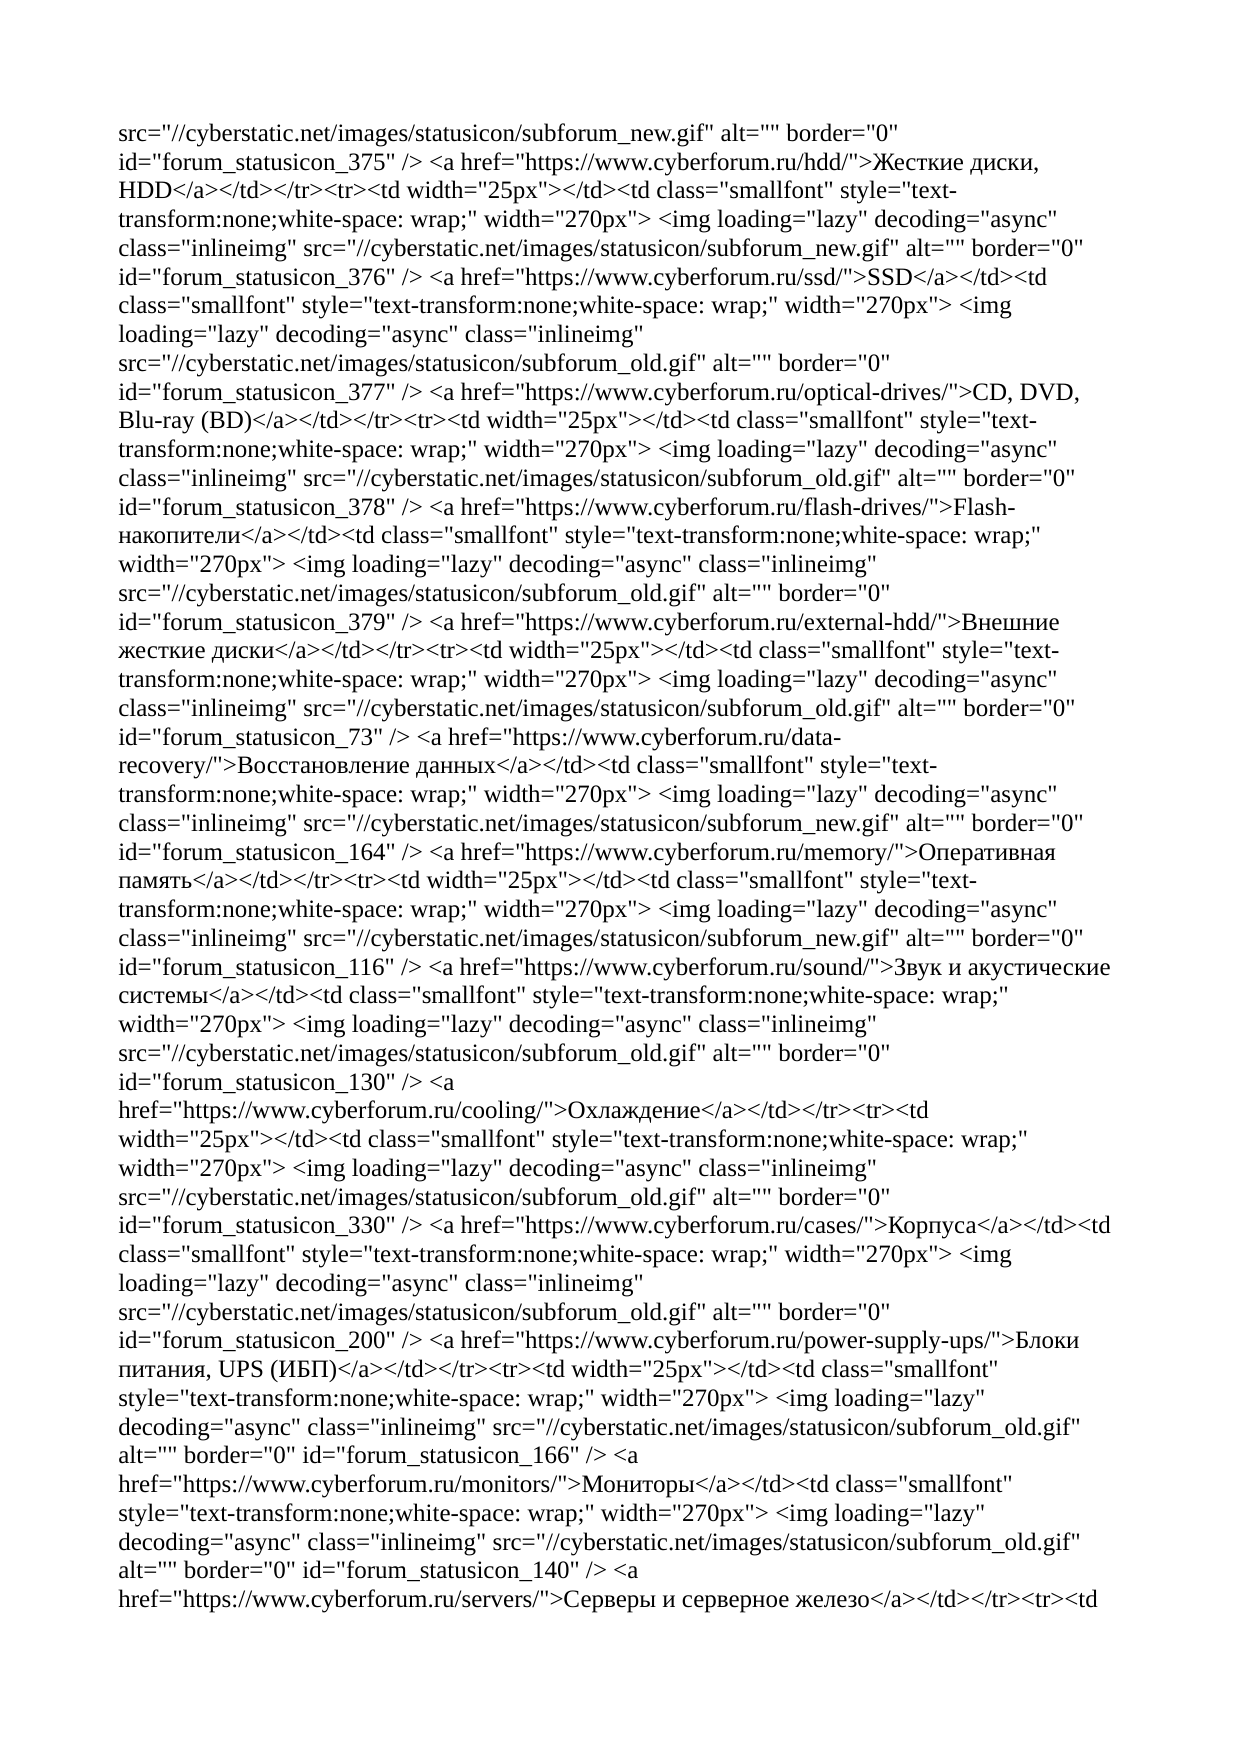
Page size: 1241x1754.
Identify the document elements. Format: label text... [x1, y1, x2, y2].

text src="//cyberstatic.net/images/statusicon/subforum_new.gif" alt="" border="0" id="forum_statusicon_375" /> <a href="https://www.cyberforum.ru/hdd/">Жесткие диски, HDD</a></td></tr><tr><td width="25px"></td><td class="smallfont" style="text-transform:none;white-space: wrap;" width="270px"> <img loading="lazy" decoding="async" class="inlineimg" src="//cyberstatic.net/images/statusicon/subforum_new.gif" alt="" border="0" id="forum_statusicon_376" /> <a href="https://www.cyberforum.ru/ssd/">SSD</a></td><td class="smallfont" style="text-transform:none;white-space: wrap;" width="270px"> <img loading="lazy" decoding="async" class="inlineimg" src="//cyberstatic.net/images/statusicon/subforum_old.gif" alt="" border="0" id="forum_statusicon_377" /> <a href="https://www.cyberforum.ru/optical-drives/">CD, DVD, Blu-ray (BD)</a></td></tr><tr><td width="25px"></td><td class="smallfont" style="text-transform:none;white-space: wrap;" width="270px"> <img loading="lazy" decoding="async" class="inlineimg" src="//cyberstatic.net/images/statusicon/subforum_old.gif" alt="" border="0" id="forum_statusicon_378" /> <a href="https://www.cyberforum.ru/flash-drives/">Flash-накопители</a></td><td class="smallfont" style="text-transform:none;white-space: wrap;" width="270px"> <img loading="lazy" decoding="async" class="inlineimg" src="//cyberstatic.net/images/statusicon/subforum_old.gif" alt="" border="0" id="forum_statusicon_379" /> <a href="https://www.cyberforum.ru/external-hdd/">Внешние жесткие диски</a></td></tr><tr><td width="25px"></td><td class="smallfont" style="text-transform:none;white-space: wrap;" width="270px"> <img loading="lazy" decoding="async" class="inlineimg" src="//cyberstatic.net/images/statusicon/subforum_old.gif" alt="" border="0" id="forum_statusicon_73" /> <a href="https://www.cyberforum.ru/data-recovery/">Восстановление данных</a></td><td class="smallfont" style="text-transform:none;white-space: wrap;" width="270px"> <img loading="lazy" decoding="async" class="inlineimg" src="//cyberstatic.net/images/statusicon/subforum_new.gif" alt="" border="0" id="forum_statusicon_164" /> <a href="https://www.cyberforum.ru/memory/">Оперативная память</a></td></tr><tr><td width="25px"></td><td class="smallfont" style="text-transform:none;white-space: wrap;" width="270px"> <img loading="lazy" decoding="async" class="inlineimg" src="//cyberstatic.net/images/statusicon/subforum_new.gif" alt="" border="0" id="forum_statusicon_116" /> <a href="https://www.cyberforum.ru/sound/">Звук и акустические системы</a></td><td class="smallfont" style="text-transform:none;white-space: wrap;" width="270px"> <img loading="lazy" decoding="async" class="inlineimg" src="//cyberstatic.net/images/statusicon/subforum_old.gif" alt="" border="0" id="forum_statusicon_130" /> <a href="https://www.cyberforum.ru/cooling/">Охлаждение</a></td></tr><tr><td width="25px"></td><td class="smallfont" style="text-transform:none;white-space: wrap;" width="270px"> <img loading="lazy" decoding="async" class="inlineimg" src="//cyberstatic.net/images/statusicon/subforum_old.gif" alt="" border="0" id="forum_statusicon_330" /> <a href="https://www.cyberforum.ru/cases/">Корпуса</a></td><td class="smallfont" style="text-transform:none;white-space: wrap;" width="270px"> <img loading="lazy" decoding="async" class="inlineimg" src="//cyberstatic.net/images/statusicon/subforum_old.gif" alt="" border="0" id="forum_statusicon_200" /> <a href="https://www.cyberforum.ru/power-supply-ups/">Блоки питания, UPS (ИБП)</a></td></tr><tr><td width="25px"></td><td class="smallfont" style="text-transform:none;white-space: wrap;" width="270px"> <img loading="lazy" decoding="async" class="inlineimg" src="//cyberstatic.net/images/statusicon/subforum_old.gif" alt="" border="0" id="forum_statusicon_166" /> <a href="https://www.cyberforum.ru/monitors/">Мониторы</a></td><td class="smallfont" style="text-transform:none;white-space: wrap;" width="270px"> <img loading="lazy" decoding="async" class="inlineimg" src="//cyberstatic.net/images/statusicon/subforum_old.gif" alt="" border="0" id="forum_statusicon_140" /> <a href="https://www.cyberforum.ru/servers/">Серверы и серверное железо</a></td></tr><tr><td [118, 118, 1122, 1613]
